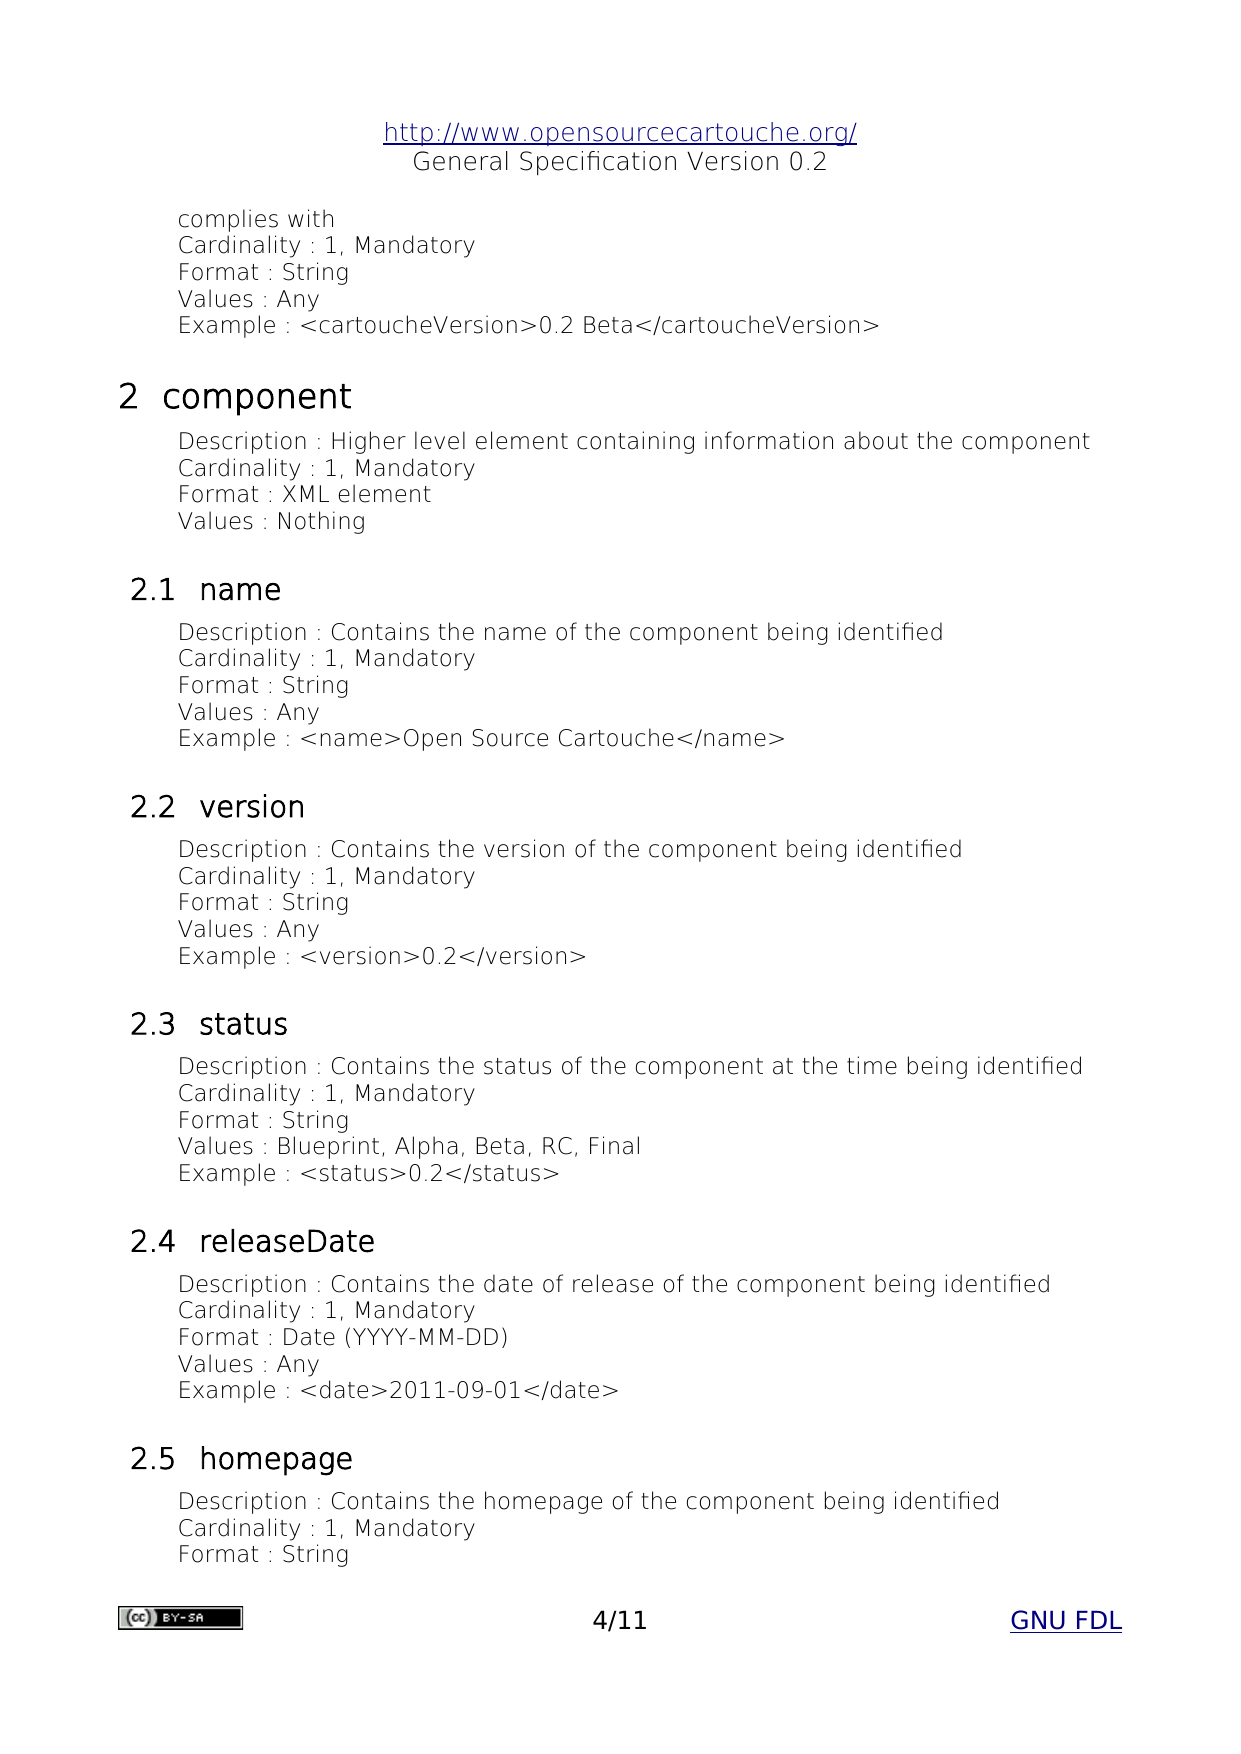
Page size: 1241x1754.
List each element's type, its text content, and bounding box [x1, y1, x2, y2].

subtitle Description : Higher level element containing information about the component Cardinality : 1, Mandatory Format : XML element Values : Nothing [177, 428, 1122, 535]
subtitle homepage [130, 1442, 1122, 1476]
subtitle releaseDate [130, 1224, 1122, 1258]
subtitle Description : Contains the version of the component being identified Cardinality : 1, Mandatory Format : String Values : Any Example : <version>0.2</version> [177, 836, 1122, 969]
subtitle Description : Contains the status of the component at the time being identified Cardinality : 1, Mandatory Format : String Values : Blueprint, Alpha, Beta, RC, Final Example : <status>0.2</status> [177, 1053, 1122, 1187]
subtitle Description : Contains the homepage of the component being identified Cardinality : 1, Mandatory Format : String [177, 1488, 1122, 1568]
subtitle Description : Contains the name of the component being identified Cardinality : 1, Mandatory Format : String Values : Any Example : <name>Open Source Cartouche</name> [177, 619, 1122, 752]
picture [118, 1606, 244, 1630]
subtitle version [130, 790, 1122, 824]
subtitle status [130, 1007, 1122, 1041]
subtitle name [130, 572, 1122, 606]
subtitle component [118, 377, 1122, 416]
subtitle complies with Cardinality : 1, Mandatory Format : String Values : Any Example : <cartoucheVersion>0.2 Beta</cartoucheVersion> [177, 206, 1122, 339]
subtitle Description : Contains the date of release of the component being identified Cardinality : 1, Mandatory Format : Date (YYYY-MM-DD) Values : Any Example : <date>2011-09-01</date> [177, 1271, 1122, 1404]
